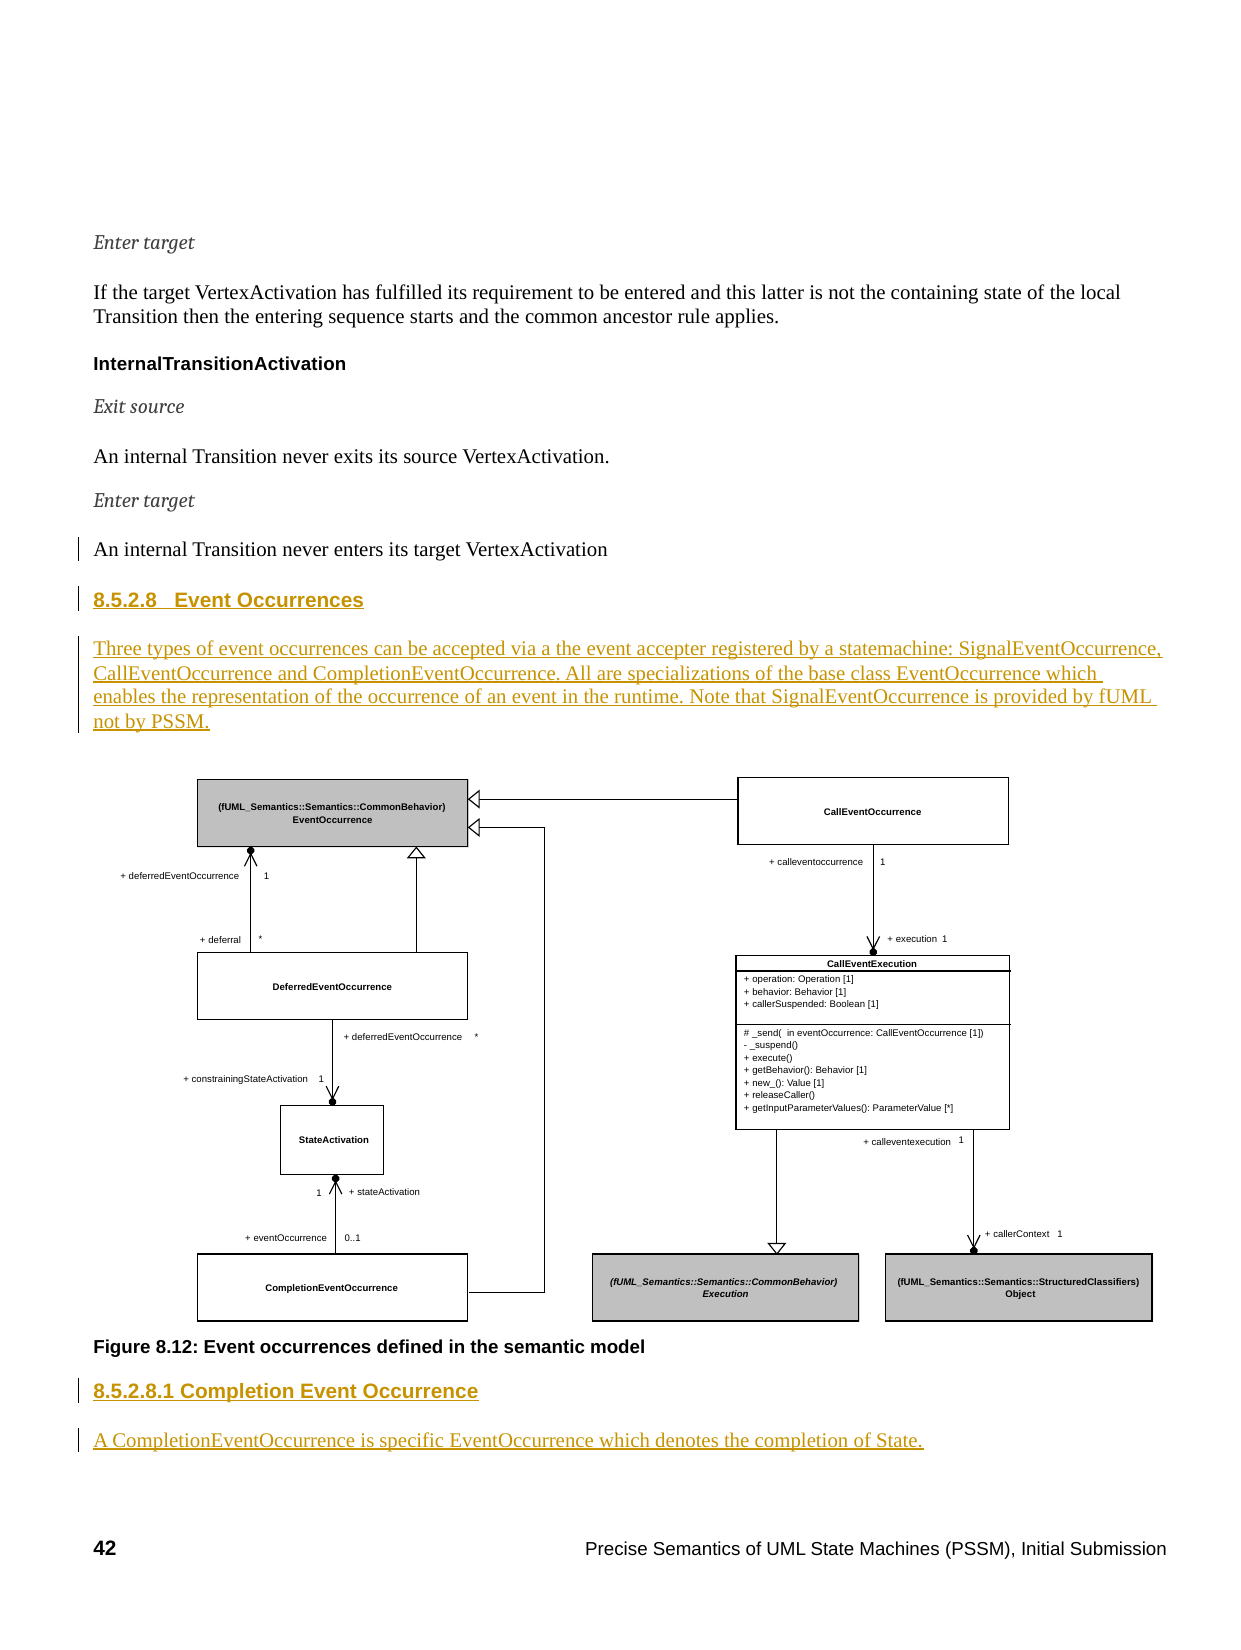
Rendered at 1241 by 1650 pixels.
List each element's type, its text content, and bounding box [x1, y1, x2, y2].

subtitle InternalTransitionActivation [93, 353, 1164, 374]
text An internal Transition never enters its target VertexActivation [93, 537, 1164, 561]
subtitle Exit source [93, 395, 1164, 419]
text If the target VertexActivation has fulfilled its requirement to be entered and this latter is not the containing state of the local Transition then the entering sequence starts and the common ancestor rule applies. [93, 279, 1164, 328]
subtitle Event Occurrences [93, 586, 1164, 611]
subtitle Enter target [93, 231, 1164, 255]
subtitle Enter target [93, 489, 1164, 513]
subtitle Completion Event Occurrence [93, 1358, 1164, 1403]
text An internal Transition never exits its source VertexActivation. [93, 444, 1164, 468]
text A CompletionEventOccurrence is specific EventOccurrence which denotes the completion of State. [93, 1428, 1164, 1452]
text Three types of event occurrences can be accepted via a the event accepter registered by a statemachine: SignalEventOccurrence, CallEventOccurrence and CompletionEventOccurrence. All are specializations of the base class EventOccurrence which enables the representation of the occurrence of an event in the runtime. Note that SignalEventOccurrence is provided by fUML not by PSSM. [93, 636, 1164, 733]
subtitle [93, 754, 1164, 766]
text Figure 8.12: Event occurrences defined in the semantic model [93, 766, 1164, 1358]
